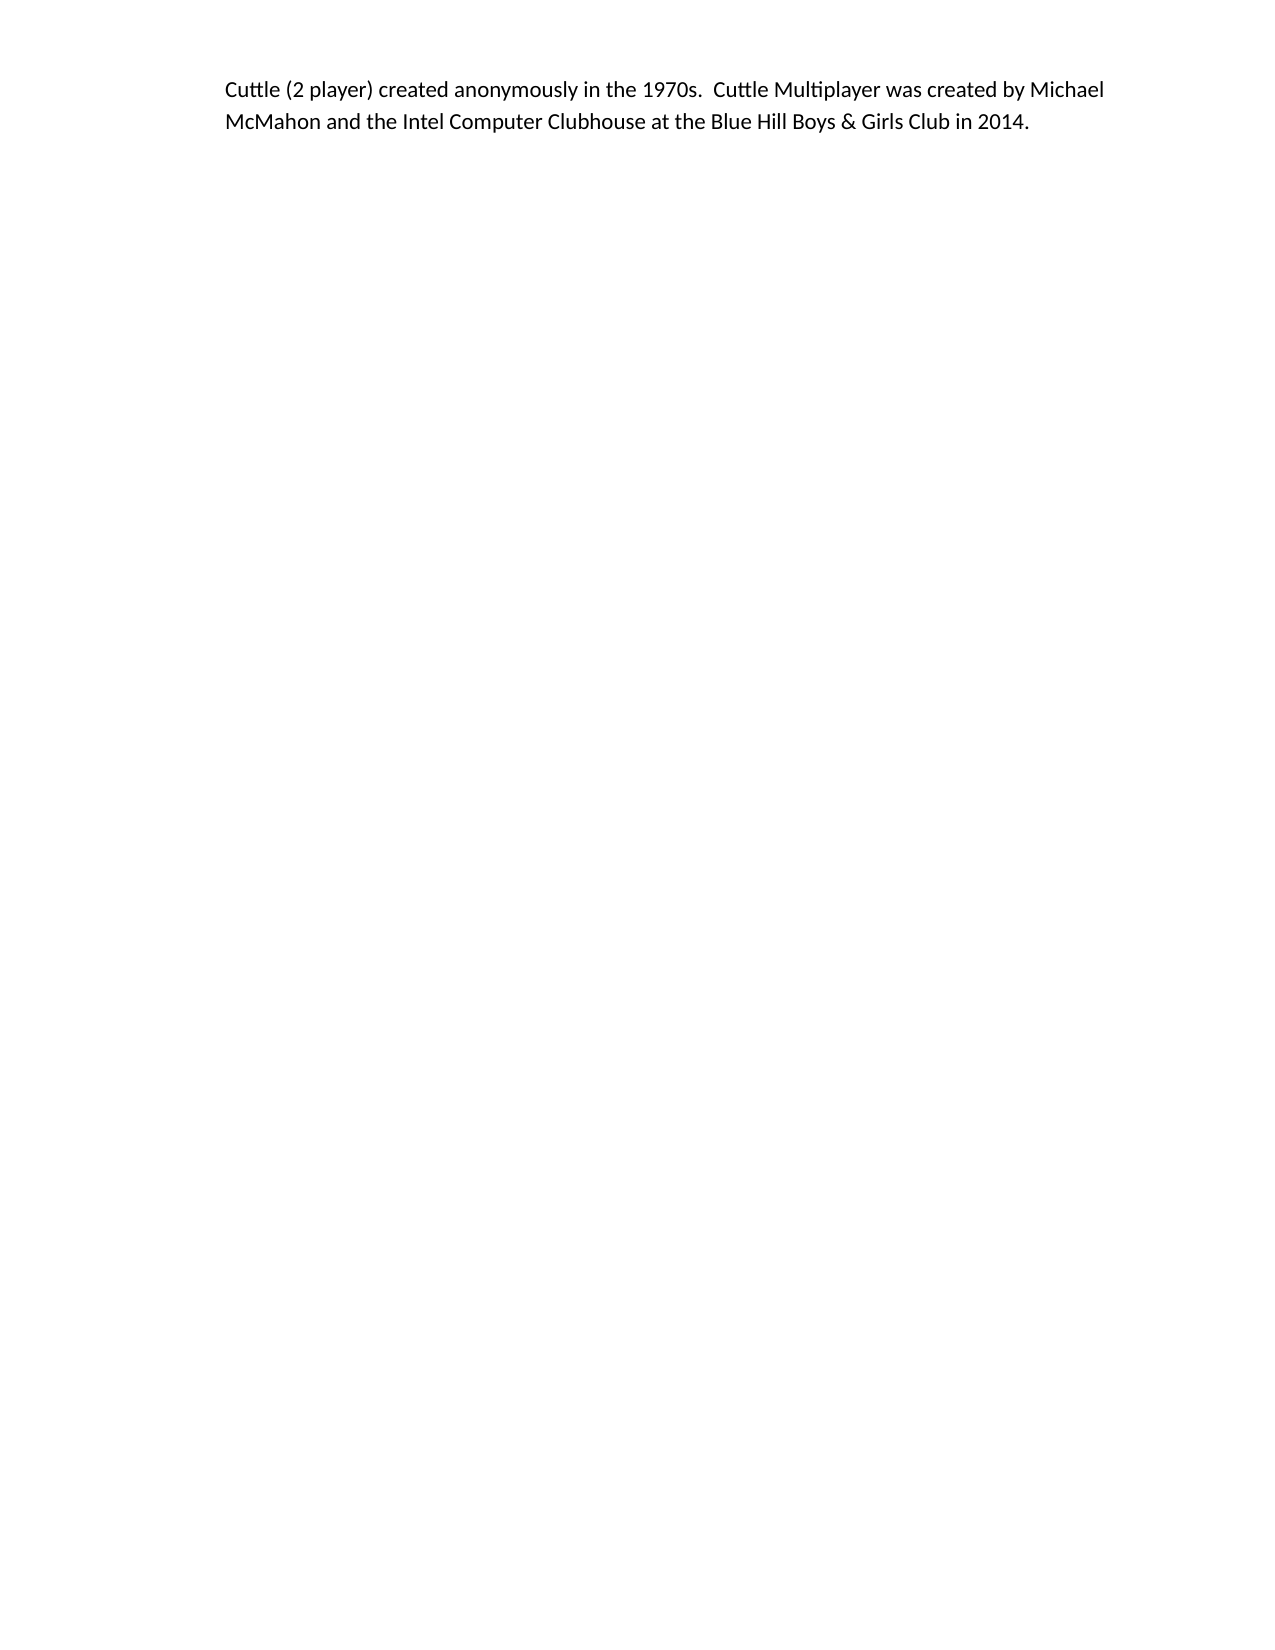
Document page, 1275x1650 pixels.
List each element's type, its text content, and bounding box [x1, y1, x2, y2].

text Cuttle (2 player) created anonymously in the 1970s. Cuttle Multiplayer was created by Michael McMahon and the Intel Computer Clubhouse at the Blue Hill Boys & Girls Club in 2014. [225, 75, 1200, 135]
